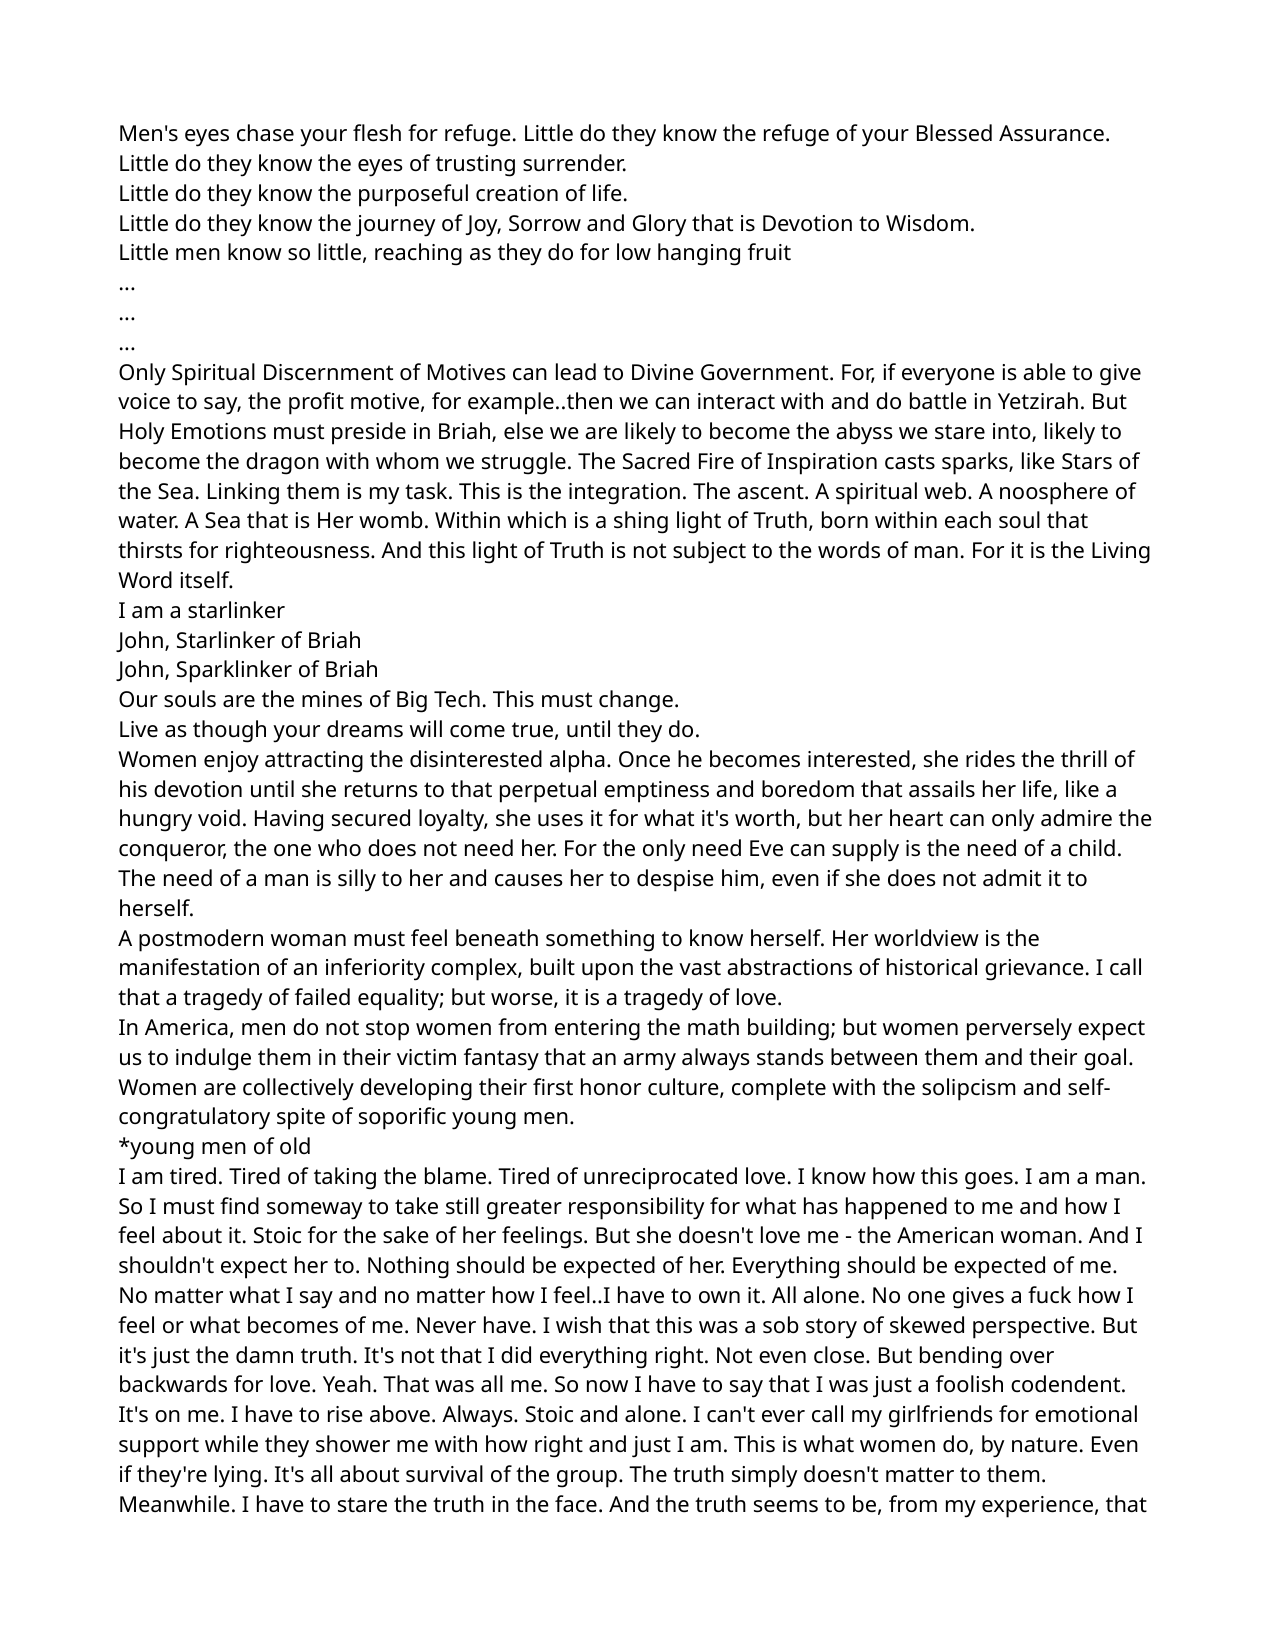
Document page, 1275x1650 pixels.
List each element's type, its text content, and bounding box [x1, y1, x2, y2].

text Men's eyes chase your flesh for refuge. Little do they know the refuge of your Blessed Assurance. Little do they know the eyes of trusting surrender. Little do they know the purposeful creation of life. Little do they know the journey of Joy, Sorrow and Glory that is Devotion to Wisdom. Little men know so little, reaching as they do for low hanging fruit ... ... ... Only Spiritual Discernment of Motives can lead to Divine Government. For, if everyone is able to give voice to say, the profit motive, for example..then we can interact with and do battle in Yetzirah. But Holy Emotions must preside in Briah, else we are likely to become the abyss we stare into, likely to become the dragon with whom we struggle. The Sacred Fire of Inspiration casts sparks, like Stars of the Sea. Linking them is my task. This is the integration. The ascent. A spiritual web. A noosphere of water. A Sea that is Her womb. Within which is a shing light of Truth, born within each soul that thirsts for righteousness. And this light of Truth is not subject to the words of man. For it is the Living Word itself. I am a starlinker John, Starlinker of Briah John, Sparklinker of Briah Our souls are the mines of Big Tech. This must change. Live as though your dreams will come true, until they do. Women enjoy attracting the disinterested alpha. Once he becomes interested, she rides the thrill of his devotion until she returns to that perpetual emptiness and boredom that assails her life, like a hungry void. Having secured loyalty, she uses it for what it's worth, but her heart can only admire the conqueror, the one who does not need her. For the only need Eve can supply is the need of a child. The need of a man is silly to her and causes her to despise him, even if she does not admit it to herself. A postmodern woman must feel beneath something to know herself. Her worldview is the manifestation of an inferiority complex, built upon the vast abstractions of historical grievance. I call that a tragedy of failed equality; but worse, it is a tragedy of love. In America, men do not stop women from entering the math building; but women perversely expect us to indulge them in their victim fantasy that an army always stands between them and their goal. Women are collectively developing their first honor culture, complete with the solipcism and self-congratulatory spite of soporific young men. *young men of old I am tired. Tired of taking the blame. Tired of unreciprocated love. I know how this goes. I am a man. So I must find someway to take still greater responsibility for what has happened to me and how I feel about it. Stoic for the sake of her feelings. But she doesn't love me - the American woman. And I shouldn't expect her to. Nothing should be expected of her. Everything should be expected of me. No matter what I say and no matter how I feel..I have to own it. All alone. No one gives a fuck how I feel or what becomes of me. Never have. I wish that this was a sob story of skewed perspective. But it's just the damn truth. It's not that I did everything right. Not even close. But bending over backwards for love. Yeah. That was all me. So now I have to say that I was just a foolish codendent. It's on me. I have to rise above. Always. Stoic and alone. I can't ever call my girlfriends for emotional support while they shower me with how right and just I am. This is what women do, by nature. Even if they're lying. It's all about survival of the group. The truth simply doesn't matter to them. Meanwhile. I have to stare the truth in the face. And the truth seems to be, from my experience, that [118, 118, 1157, 1518]
